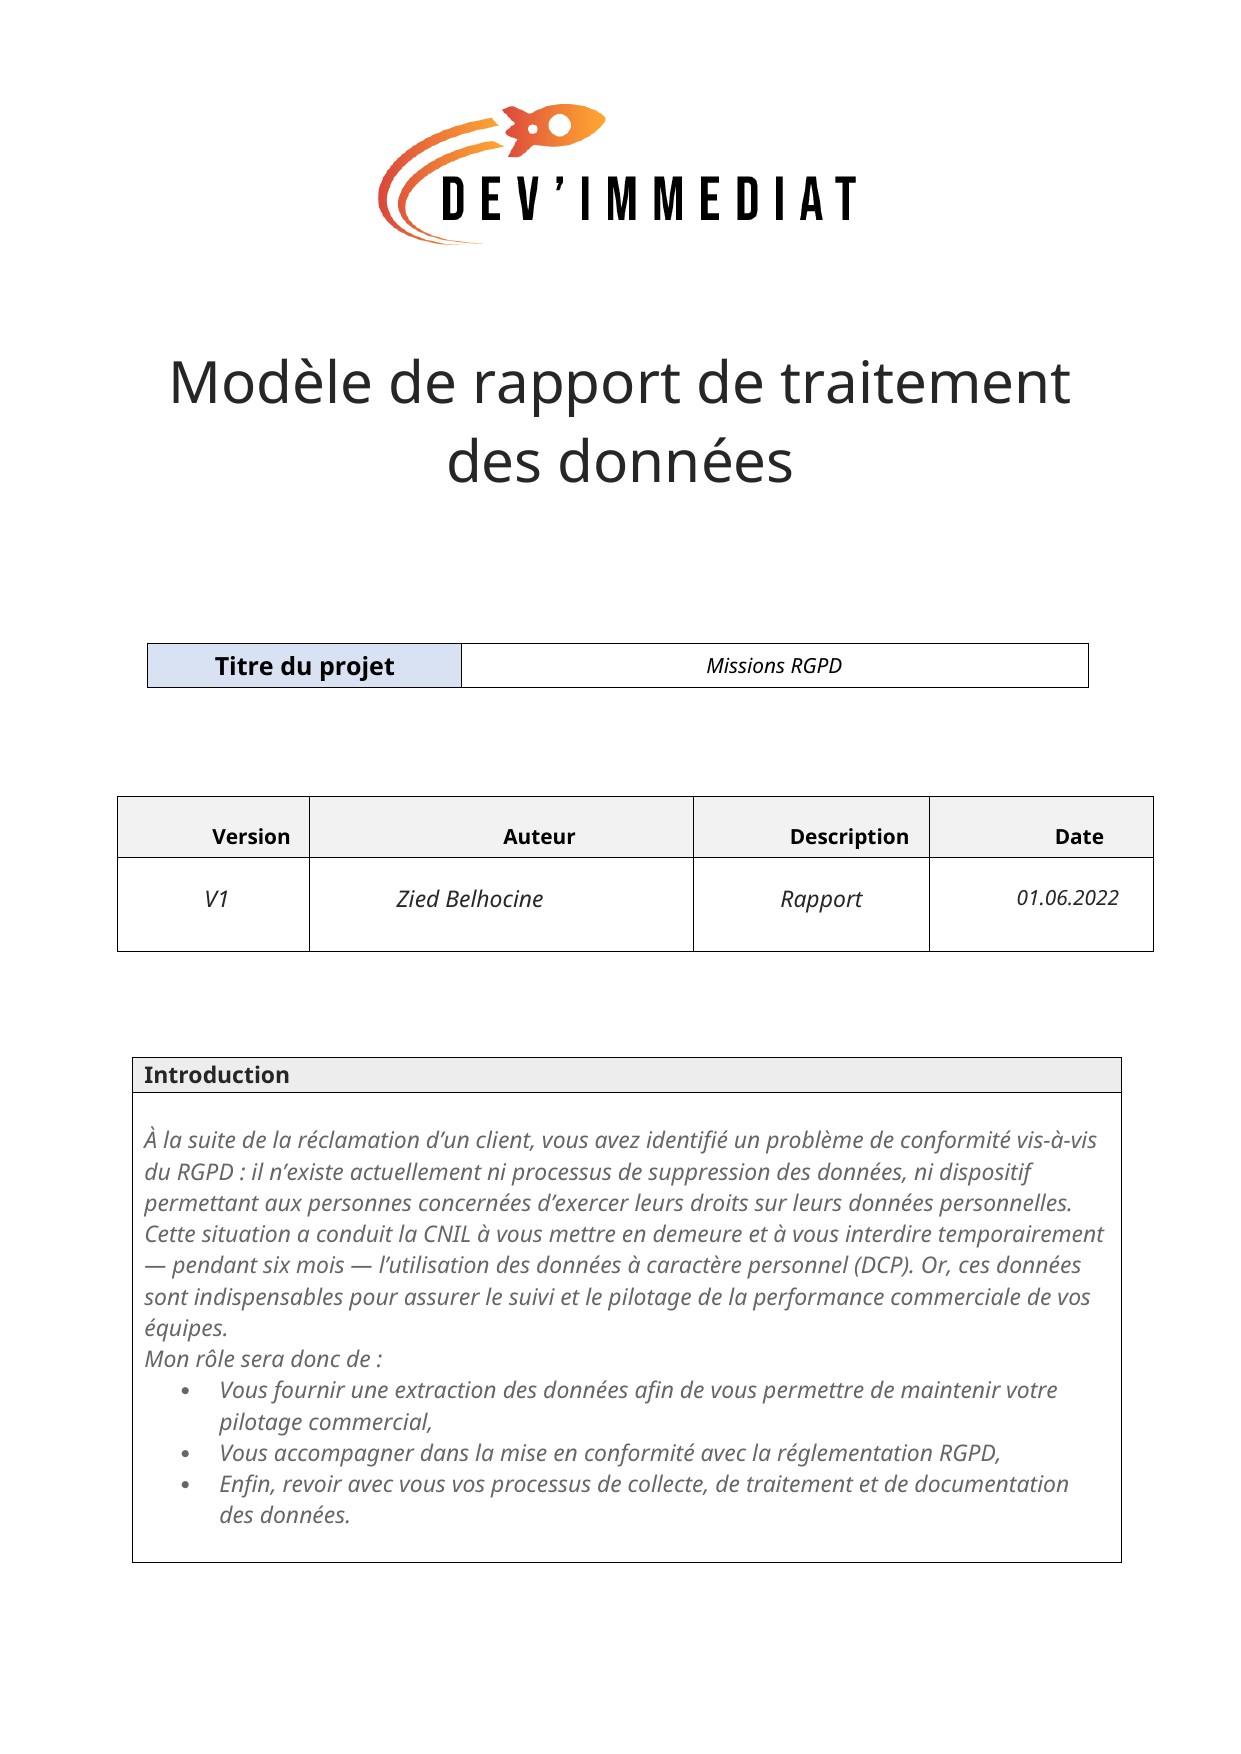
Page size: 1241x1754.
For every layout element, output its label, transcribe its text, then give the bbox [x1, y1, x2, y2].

text Modèle de rapport de traitement des données [148, 341, 1093, 500]
table_cell À la suite de la réclamation d’un client, vous avez identifié un problème de conformité vis-à-vis du RGPD : il n’existe actuellement ni processus de suppression des données, ni dispositif permettant aux personnes concernées d’exercer leurs droits sur leurs données personnelles. Cette situation a conduit la CNIL à vous mettre en demeure et à vous interdire temporairement — pendant six mois — l’utilisation des données à caractère personnel (DCP). Or, ces données sont indispensables pour assurer le suivi et le pilotage de la performance commerciale de vos équipes. Mon rôle sera donc de : Vous fournir une extraction des données afin de vous permettre de maintenir votre pilotage commercial, Vous accompagner dans la mise en conformité avec la réglementation RGPD, Enfin, revoir avec vous vos processus de collecte, de traitement et de documentation des données. [133, 1093, 1121, 1562]
table_cell Rapport [694, 858, 929, 951]
table_cell V1 [118, 858, 309, 951]
table_header Introduction [133, 1058, 1121, 1092]
table_header Date [930, 797, 1153, 857]
table_header Titre du projet [148, 644, 461, 687]
table_header Version [118, 797, 309, 857]
table_header Auteur [310, 797, 693, 857]
table_cell 01.06.2022 [930, 858, 1153, 951]
table_cell Zied Belhocine [310, 858, 693, 951]
table_header Missions RGPD [462, 644, 1088, 687]
table_header Description [694, 797, 929, 857]
